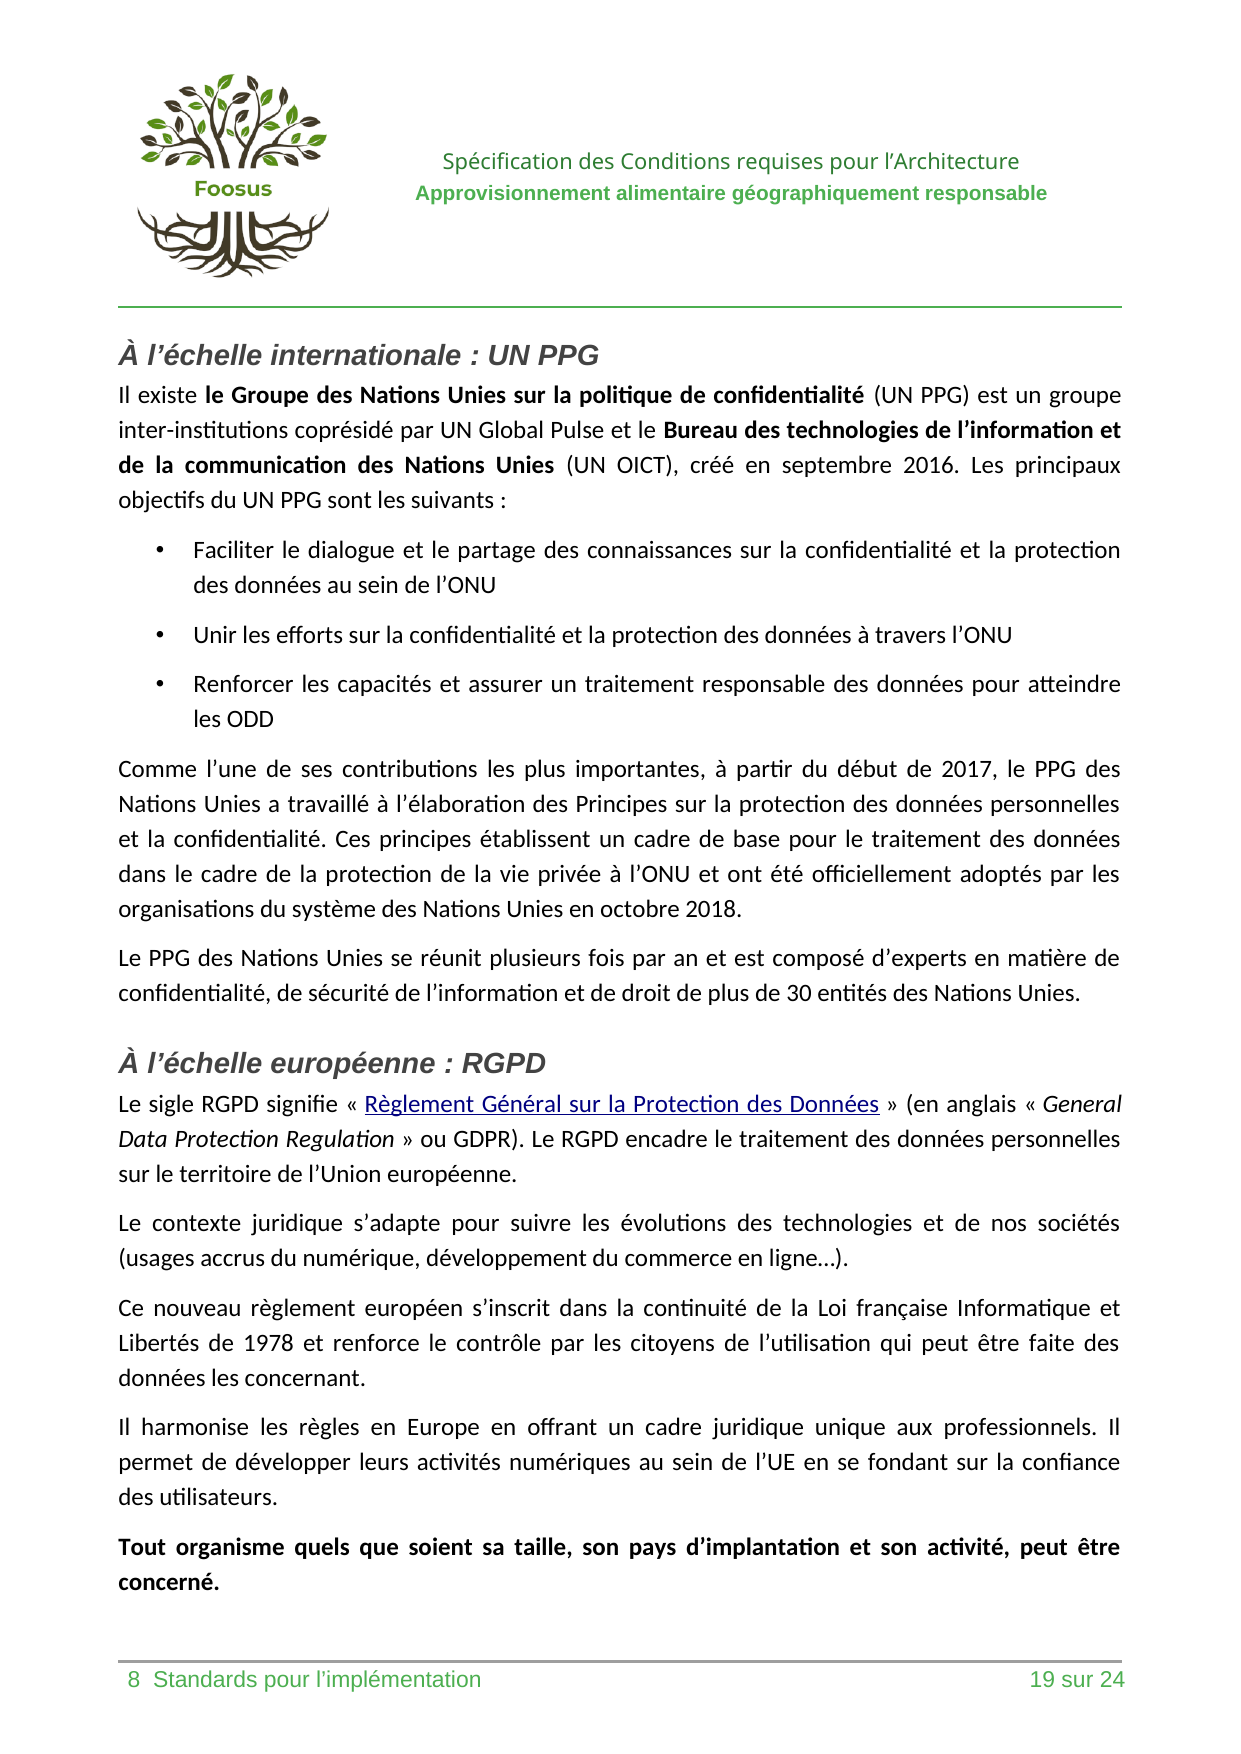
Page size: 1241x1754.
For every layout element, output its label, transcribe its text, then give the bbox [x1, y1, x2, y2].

subtitle À l’échelle internationale : UN PPG [118, 338, 1122, 371]
subtitle À l’échelle européenne : RGPD [118, 1046, 1122, 1079]
list Faciliter le dialogue et le partage des connaissances sur la confidentialité et la protection des données au sein de l’ONU [156, 534, 1122, 600]
picture [126, 67, 340, 284]
text Comme l’une de ses contributions les plus importantes, à partir du début de 2017, le PPG des Nations Unies a travaillé à l’élaboration des Principes sur la protection des données personnelles et la confidentialité. Ces principes établissent un cadre de base pour le traitement des données dans le cadre de la protection de la vie privée à l’ONU et ont été officiellement adoptés par les organisations du système des Nations Unies en octobre 2018. [118, 753, 1122, 923]
text Le PPG des Nations Unies se réunit plusieurs fois par an et est composé d’experts en matière de confidentialité, de sécurité de l’information et de droit de plus de 30 entités des Nations Unies. [118, 943, 1122, 1008]
list Renforcer les capacités et assurer un traitement responsable des données pour atteindre les ODD [156, 668, 1122, 734]
text Il existe le Groupe des Nations Unies sur la politique de confidentialité (UN PPG) est un groupe inter-institutions coprésidé par UN Global Pulse et le Bureau des technologies de l’information et de la communication des Nations Unies (UN OICT), créé en septembre 2016. Les principaux objectifs du UN PPG sont les suivants : [118, 380, 1122, 515]
text Tout organisme quels que soient sa taille, son pays d’implantation et son activité, peut être concerné. [118, 1531, 1122, 1597]
text Ce nouveau règlement européen s’inscrit dans la continuité de la Loi française Informatique et Libertés de 1978 et renforce le contrôle par les citoyens de l’utilisation qui peut être faite des données les concernant. [118, 1292, 1122, 1392]
text Le contexte juridique s’adapte pour suivre les évolutions des technologies et de nos sociétés (usages accrus du numérique, développement du commerce en ligne…). [118, 1207, 1122, 1273]
list Unir les efforts sur la confidentialité et la protection des données à travers l’ONU [156, 619, 1122, 649]
text Il harmonise les règles en Europe en offrant un cadre juridique unique aux professionnels. Il permet de développer leurs activités numériques au sein de l’UE en se fondant sur la confiance des utilisateurs. [118, 1412, 1122, 1512]
text Le sigle RGPD signifie « Règlement Général sur la Protection des Données » (en anglais « General Data Protection Regulation » ou GDPR). Le RGPD encadre le traitement des données personnelles sur le territoire de l’Union européenne. [118, 1088, 1122, 1188]
